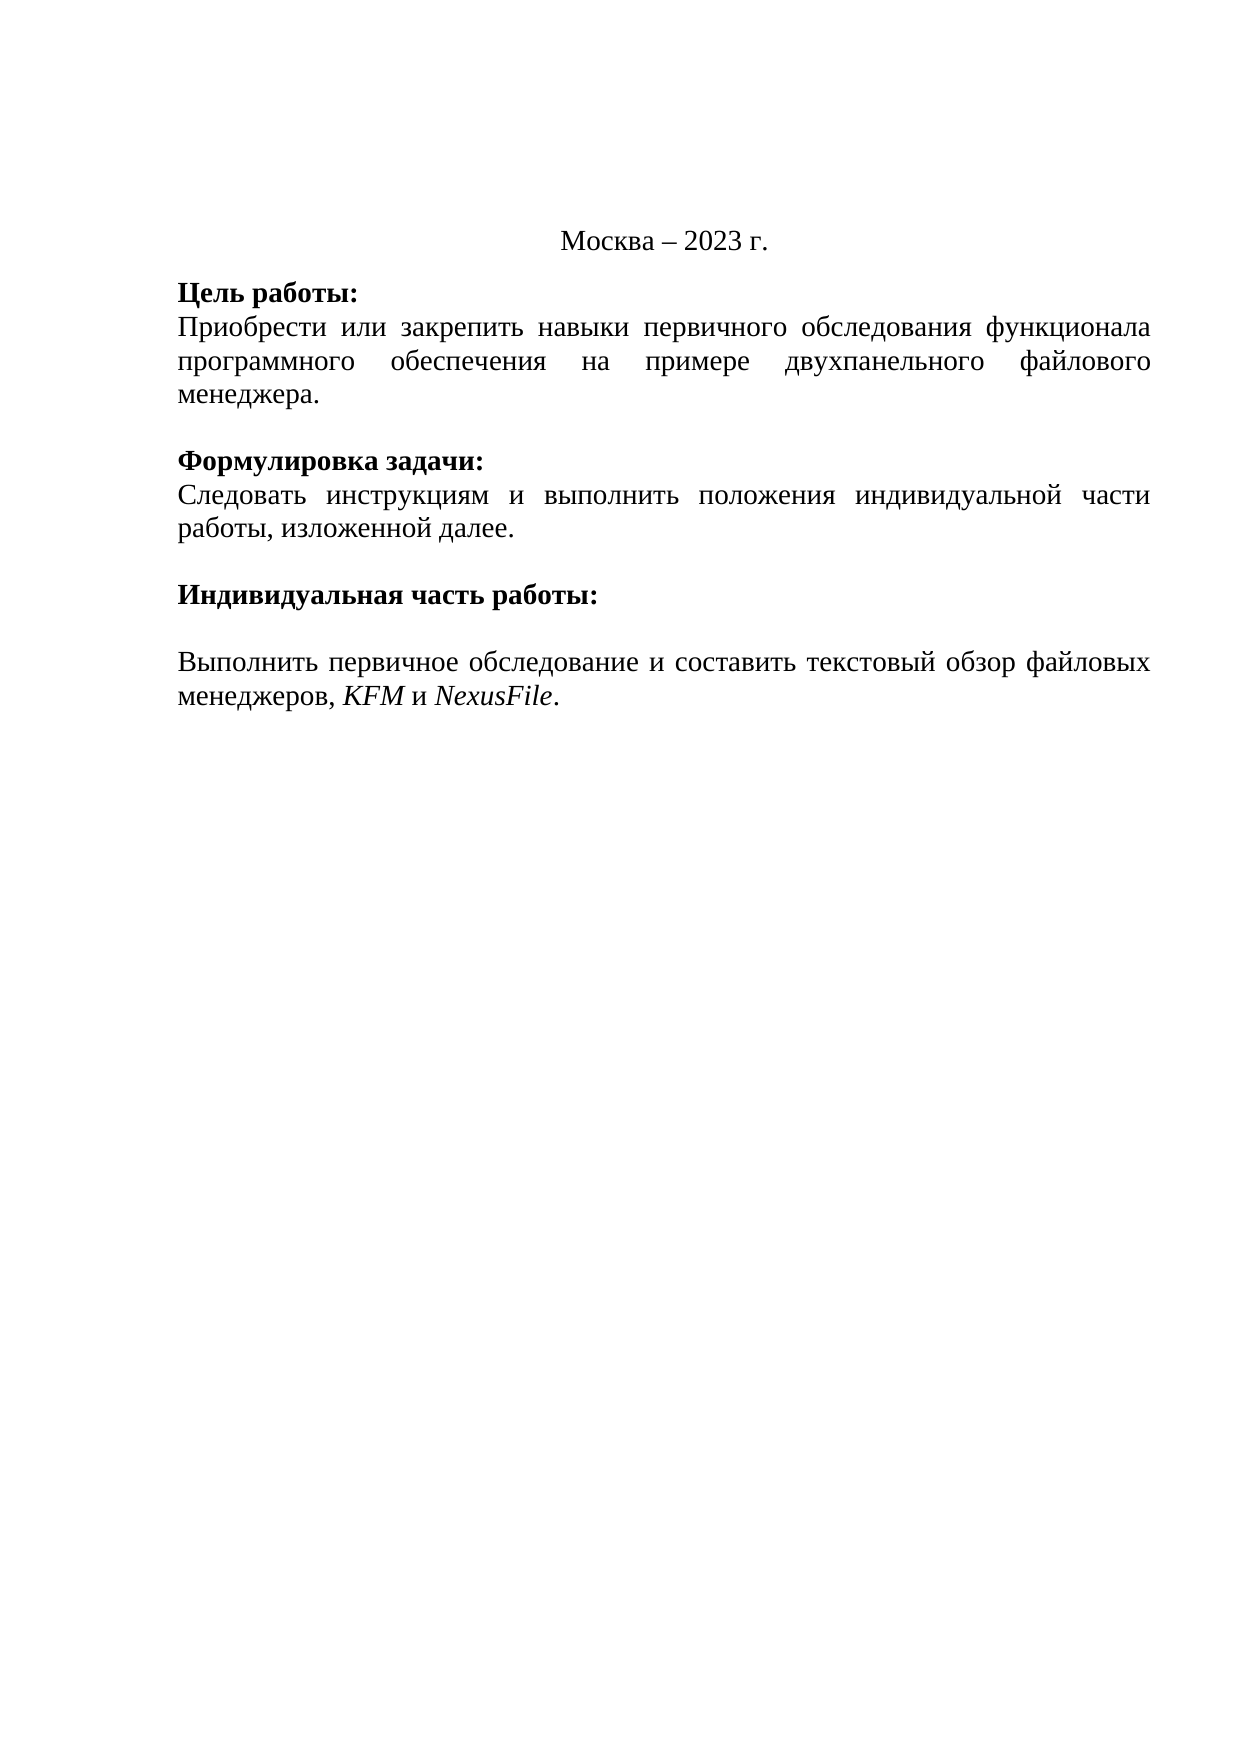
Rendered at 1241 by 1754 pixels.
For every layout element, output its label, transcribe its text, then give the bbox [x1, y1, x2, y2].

text Следовать инструкциям и выполнить положения индивидуальной части работы, изложенной далее. [177, 477, 1152, 544]
text Выполнить первичное обследование и составить текстовый обзор файловых менеджеров, KFM и NexusFile. [177, 644, 1152, 712]
text Формулировка задачи: [177, 443, 1152, 477]
text Индивидуальная часть работы: [177, 577, 1152, 611]
text Москва – 2023 г. [177, 223, 1152, 257]
text Цель работы: [177, 276, 1152, 309]
text Приобрести или закрепить навыки первичного обследования функционала программного обеспечения на примере двухпанельного файлового менеджера. [177, 309, 1152, 410]
